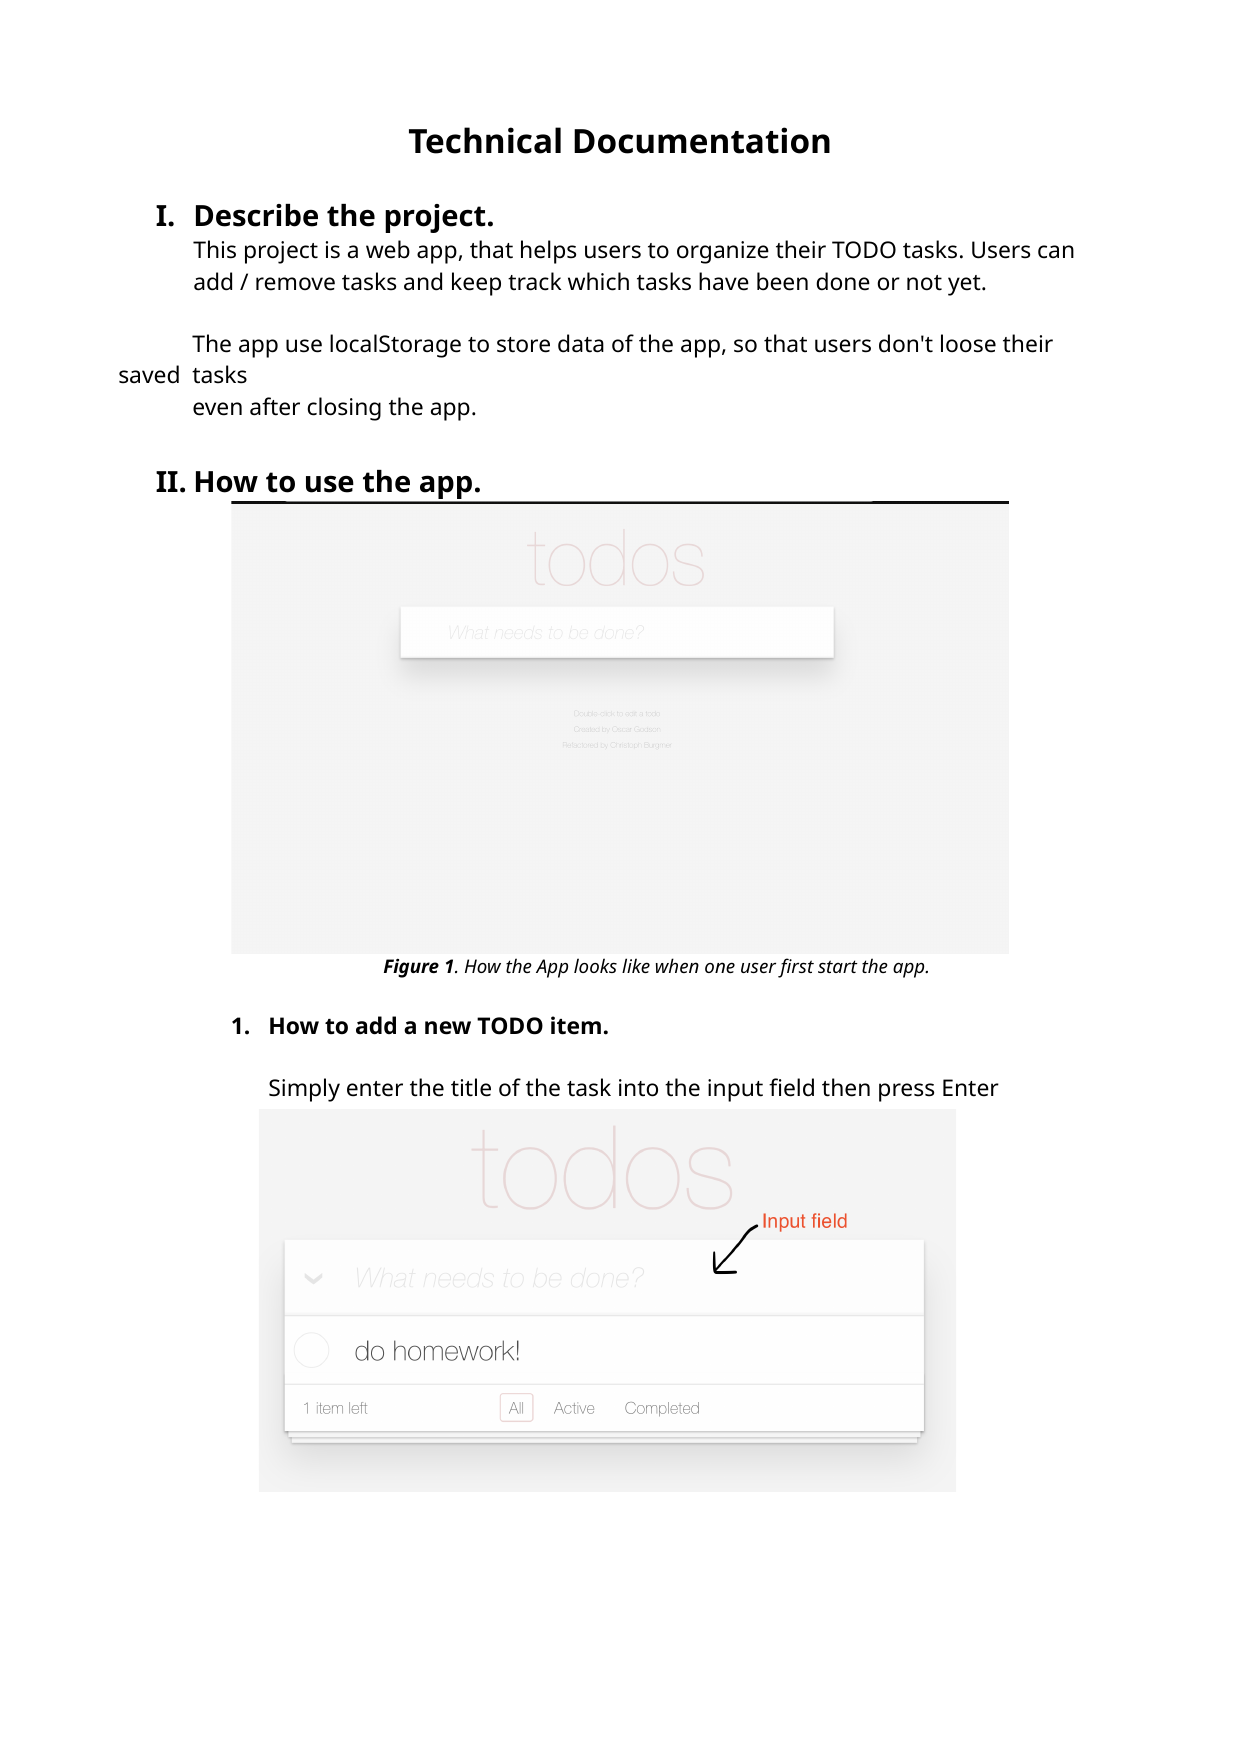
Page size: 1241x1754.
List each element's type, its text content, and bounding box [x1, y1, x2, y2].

list How to add a new TODO item. [231, 1010, 1122, 1041]
text The app use localStorage to store data of the app, so that users don't loose their saved tasks [118, 328, 1122, 391]
list Describe the project. [156, 195, 1122, 234]
text Technical Documentation [118, 118, 1122, 163]
list This project is a web app, that helps users to organize their TODO tasks. Users can add / remove tasks and keep track which tasks have been done or not yet. [156, 234, 1122, 297]
picture [231, 501, 1009, 954]
list Simply enter the title of the task into the input field then press Enter [231, 1072, 1122, 1104]
list Figure 1. How the App looks like when one user first start the app. [156, 501, 1122, 979]
picture [258, 1109, 957, 1492]
list How to use the app. [156, 462, 1122, 501]
text even after closing the app. [118, 391, 1122, 422]
